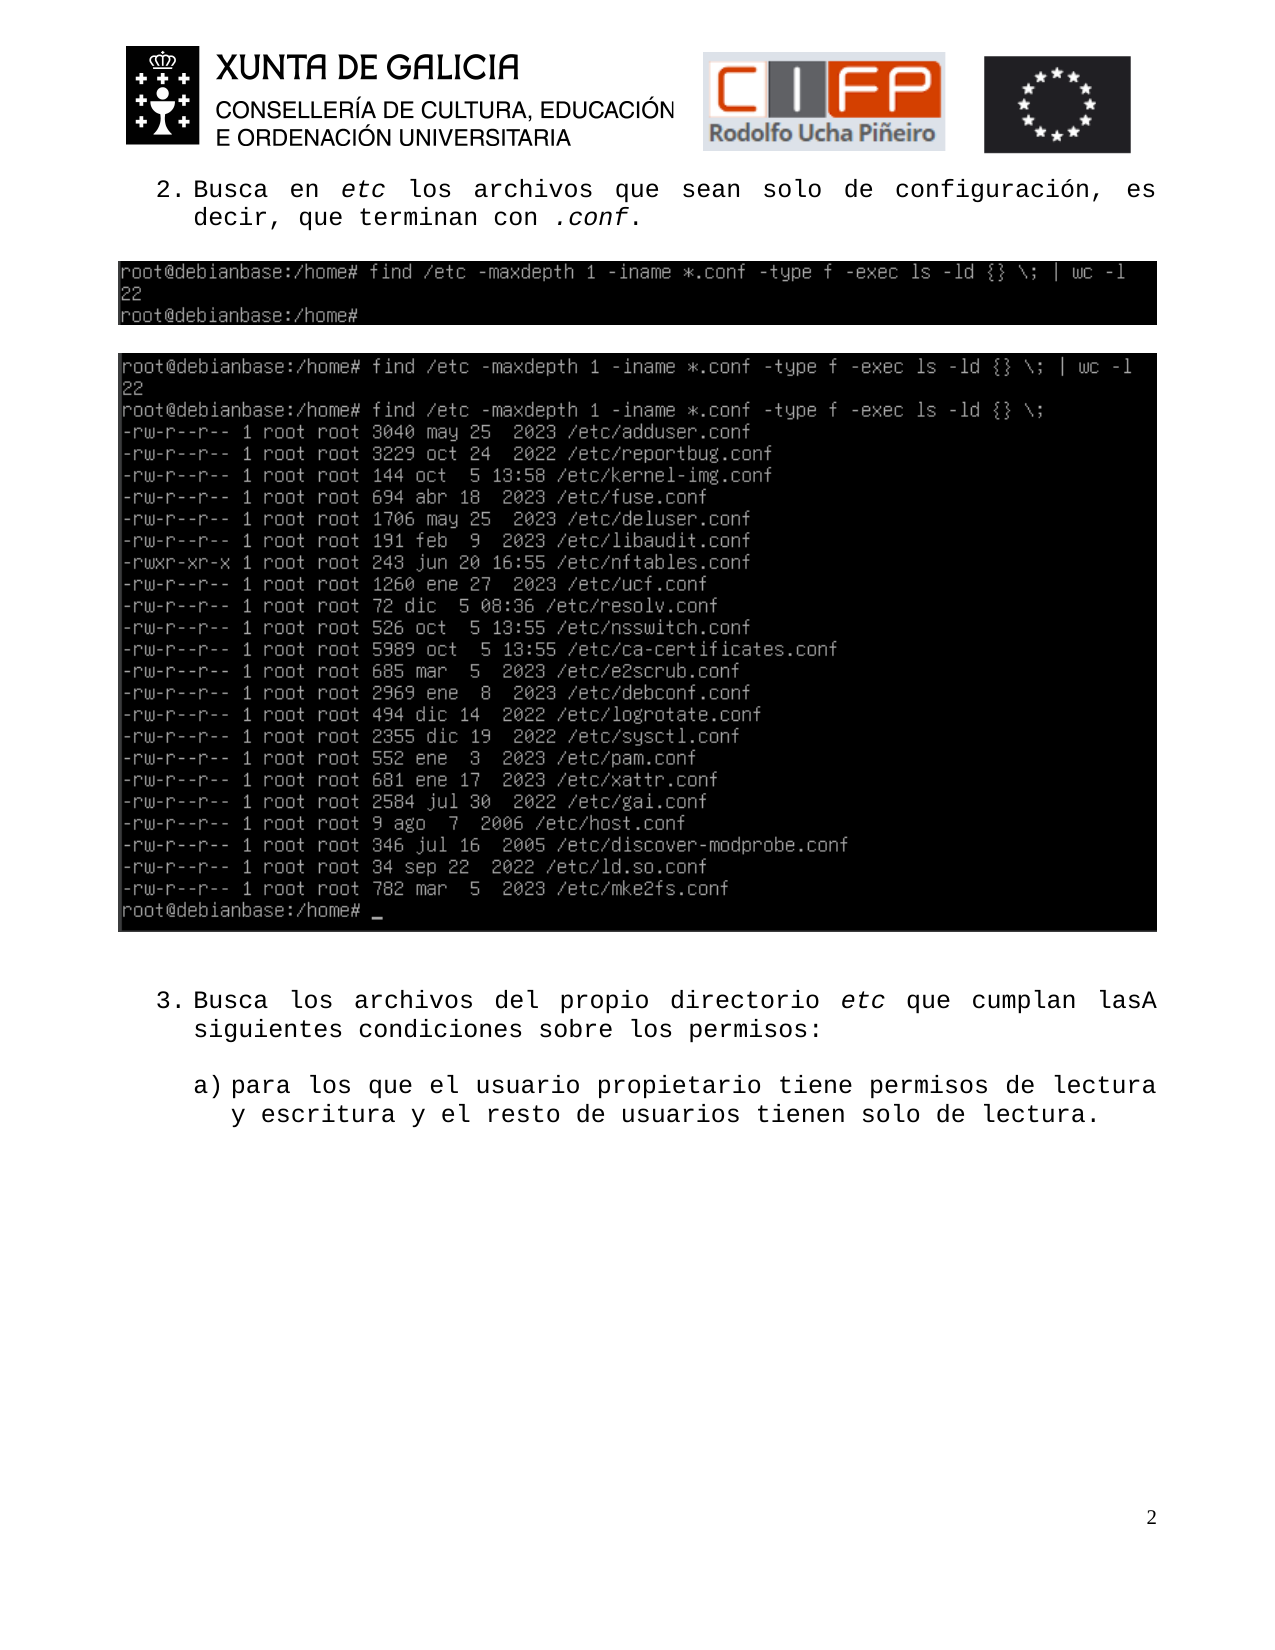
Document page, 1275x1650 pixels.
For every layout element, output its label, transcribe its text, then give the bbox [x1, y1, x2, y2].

picture [703, 52, 946, 151]
picture [126, 46, 674, 146]
picture [983, 55, 1134, 155]
picture [118, 353, 1157, 932]
list Busca los archivos del propio directorio etc que cumplan lasA siguientes condiciones sobre los permisos: [156, 988, 1157, 1045]
list para los que el usuario propietario tiene permisos de lectura y escritura y el resto de usuarios tienen solo de lectura. [193, 1073, 1157, 1130]
list Busca en etc los archivos que sean solo de configuración, es decir, que terminan con .conf. [156, 176, 1157, 233]
picture [118, 261, 1157, 325]
